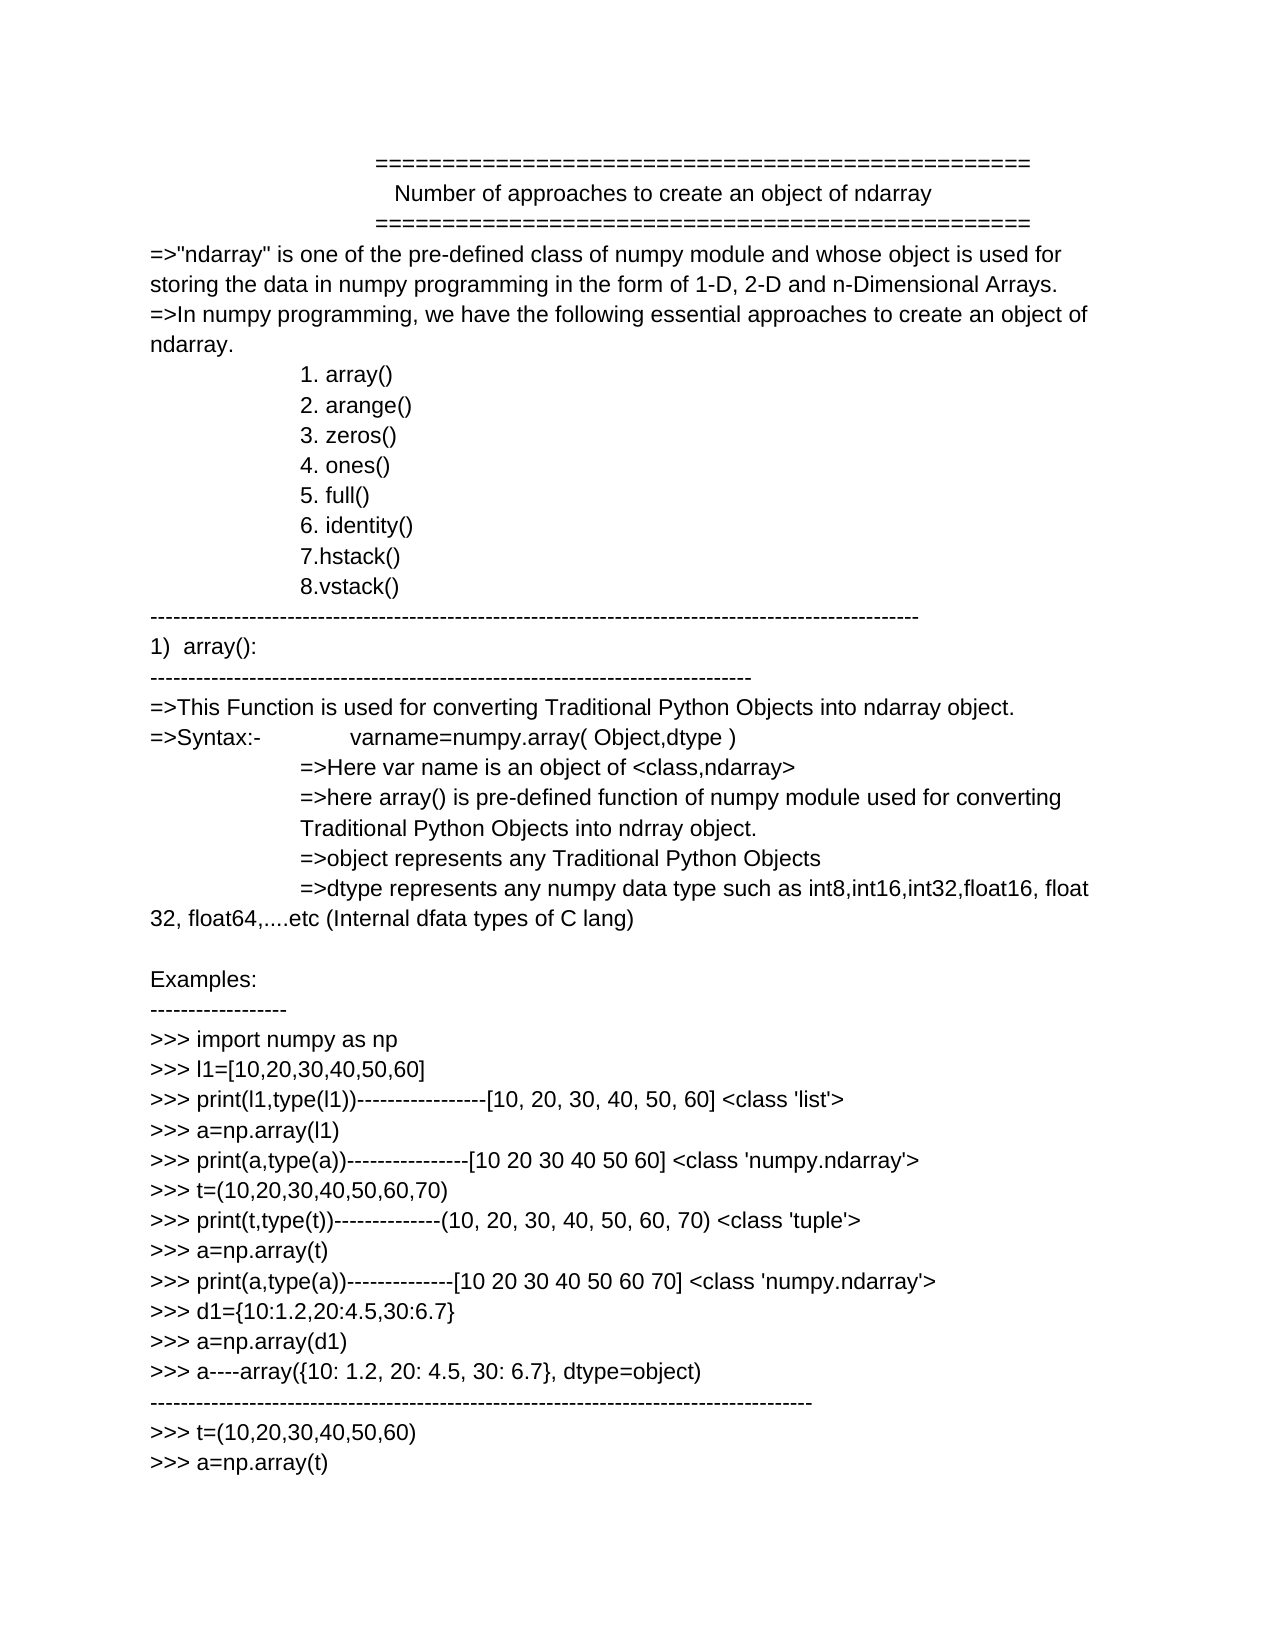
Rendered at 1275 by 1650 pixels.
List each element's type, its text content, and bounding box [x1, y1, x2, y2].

text 6. identity() [150, 512, 1125, 539]
text >>> a=np.array(t) [150, 1449, 1125, 1475]
text >>> print(a,type(a))--------------[10 20 30 40 50 60 70] <class 'numpy.ndarray'> [150, 1268, 1125, 1294]
text 2. arange() [150, 392, 1125, 418]
text 3. zeros() [150, 422, 1125, 448]
text >>> print(l1,type(l1))-----------------[10, 20, 30, 40, 50, 60] <class 'list'> [150, 1086, 1125, 1113]
text 5. full() [150, 482, 1125, 509]
text >>> t=(10,20,30,40,50,60,70) [150, 1177, 1125, 1203]
text Number of approaches to create an object of ndarray [150, 180, 1125, 207]
text =>Syntax:- varname=numpy.array( Object,dtype ) [150, 724, 1125, 750]
text >>> a=np.array(t) [150, 1237, 1125, 1264]
text 4. ones() [150, 452, 1125, 478]
text ----------------------------------------------------------------------------------------------------- [150, 603, 1125, 629]
text =>dtype represents any numpy data type such as int8,int16,int32,float16, float 32, float64,....etc (Internal dfata types of C lang) [150, 875, 1125, 932]
text 8.vstack() [150, 573, 1125, 599]
text >>> print(t,type(t))--------------(10, 20, 30, 40, 50, 60, 70) <class 'tuple'> [150, 1207, 1125, 1234]
text =>object represents any Traditional Python Objects [150, 845, 1125, 871]
text =>In numpy programming, we have the following essential approaches to create an object of ndarray. [150, 301, 1125, 358]
text ------------------------------------------------------------------------------- [150, 663, 1125, 690]
text --------------------------------------------------------------------------------------- [150, 1388, 1125, 1415]
text 1) array(): [150, 633, 1125, 660]
text =>This Function is used for converting Traditional Python Objects into ndarray object. [150, 694, 1125, 720]
text >>> a=np.array(l1) [150, 1117, 1125, 1143]
text >>> print(a,type(a))----------------[10 20 30 40 50 60] <class 'numpy.ndarray'> [150, 1147, 1125, 1173]
text Examples: [150, 966, 1125, 992]
text >>> a=np.array(d1) [150, 1328, 1125, 1354]
text =>Here var name is an object of <class,ndarray> [150, 754, 1125, 781]
text >>> d1={10:1.2,20:4.5,30:6.7} [150, 1298, 1125, 1324]
text >>> t=(10,20,30,40,50,60) [150, 1419, 1125, 1445]
text ================================================= [150, 210, 1125, 237]
text >>> a----array({10: 1.2, 20: 4.5, 30: 6.7}, dtype=object) [150, 1358, 1125, 1385]
text ------------------ [150, 996, 1125, 1022]
text >>> l1=[10,20,30,40,50,60] [150, 1056, 1125, 1083]
text ================================================= [150, 150, 1125, 176]
text =>here array() is pre-defined function of numpy module used for converting Traditional Python Objects into ndrray object. [150, 784, 1125, 841]
text 7.hstack() [150, 543, 1125, 569]
text >>> import numpy as np [150, 1026, 1125, 1052]
text =>"ndarray" is one of the pre-defined class of numpy module and whose object is used for storing the data in numpy programming in the form of 1-D, 2-D and n-Dimensional Arrays. [150, 241, 1125, 297]
text 1. array() [150, 361, 1125, 388]
